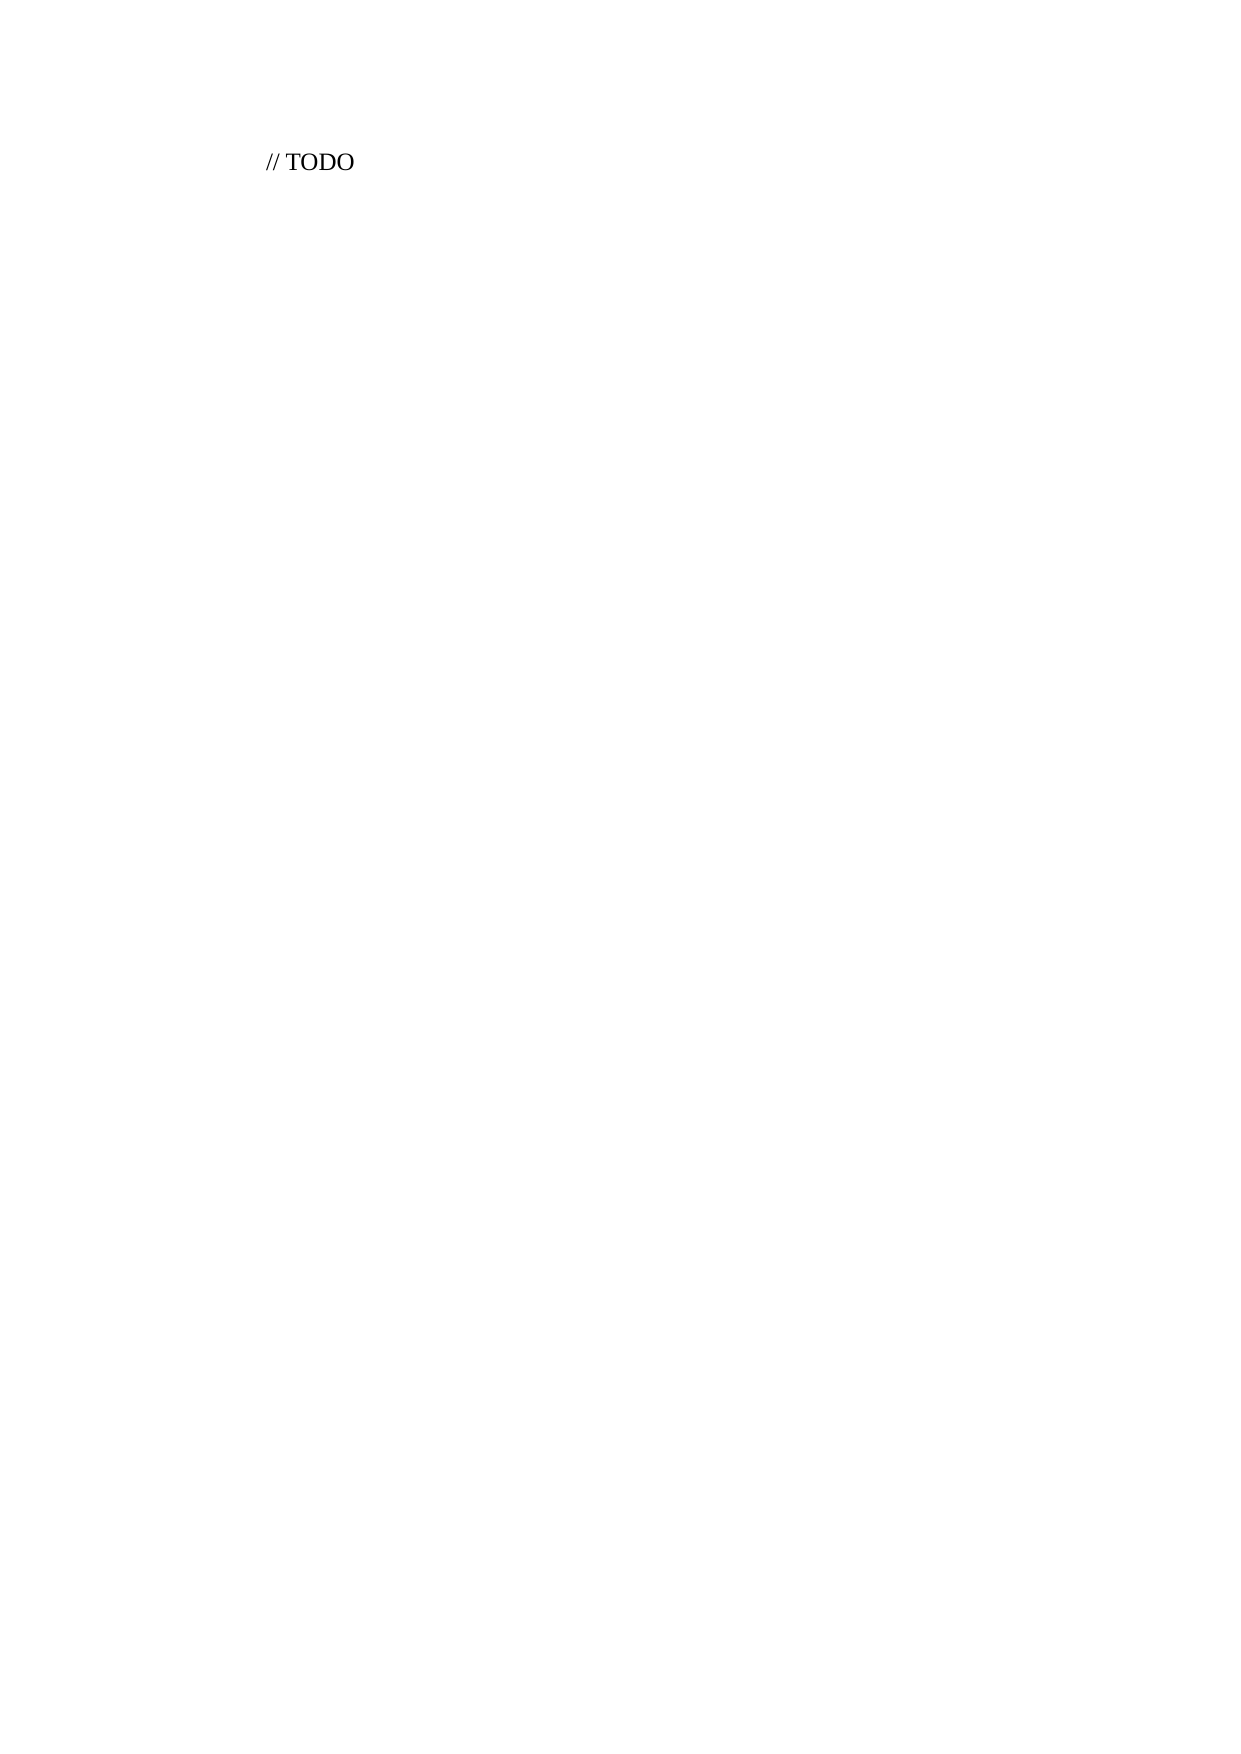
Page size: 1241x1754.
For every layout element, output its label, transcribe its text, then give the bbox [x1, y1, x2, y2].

text // TODO [118, 147, 1122, 176]
